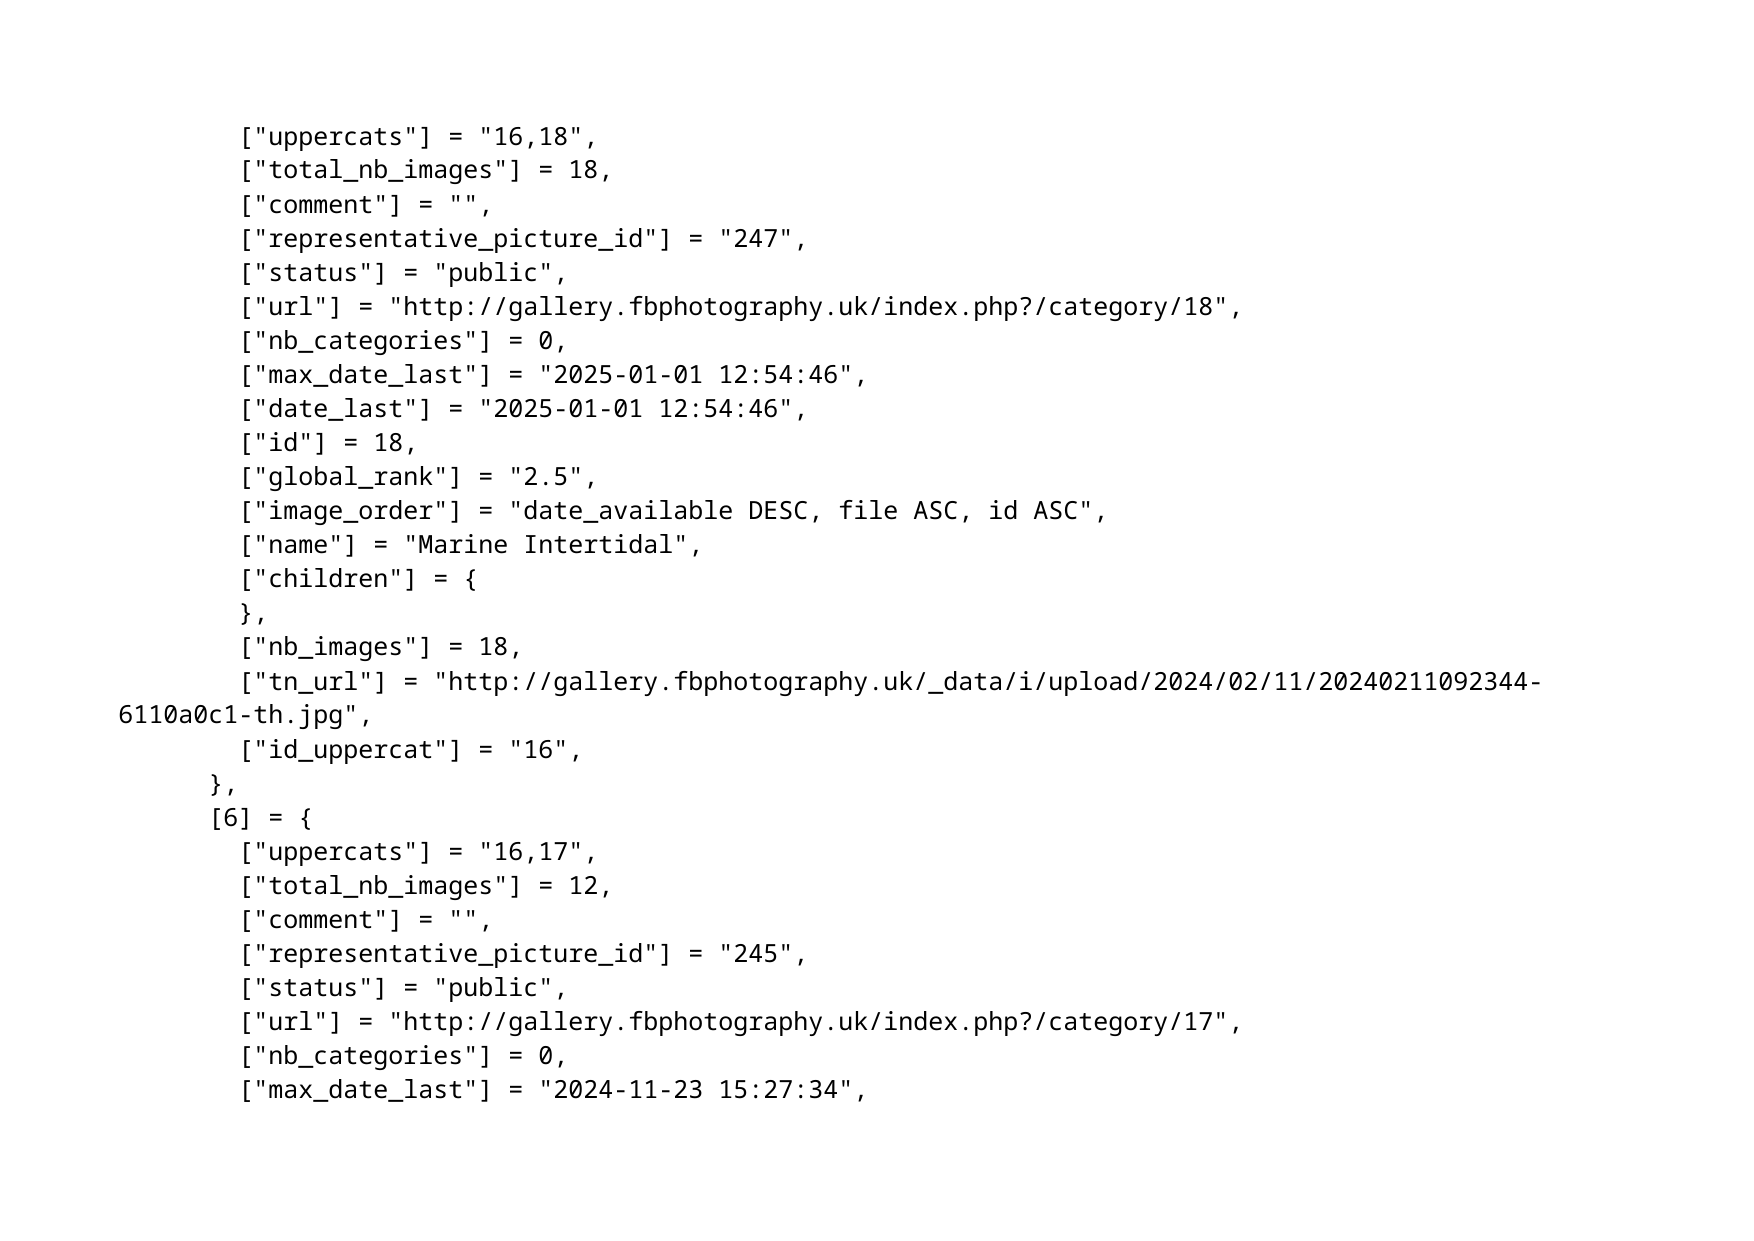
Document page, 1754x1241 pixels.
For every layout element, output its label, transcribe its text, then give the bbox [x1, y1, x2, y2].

text ["comment"] = "", [118, 186, 1636, 220]
text ["representative_picture_id"] = "247", [118, 220, 1636, 254]
text ["status"] = "public", [118, 254, 1636, 288]
text ["nb_categories"] = 0, [118, 322, 1636, 357]
text ["status"] = "public", [118, 970, 1636, 1004]
text ["name"] = "Marine Intertidal", [118, 527, 1636, 561]
text ["total_nb_images"] = 12, [118, 867, 1636, 902]
text ["max_date_last"] = "2024-11-23 15:27:34", [118, 1072, 1636, 1106]
text ["max_date_last"] = "2025-01-01 12:54:46", [118, 357, 1636, 391]
text ["uppercats"] = "16,17", [118, 833, 1636, 867]
text }, [118, 765, 1636, 799]
text ["total_nb_images"] = 18, [118, 152, 1636, 186]
text ["nb_images"] = 18, [118, 629, 1636, 663]
text ["representative_picture_id"] = "245", [118, 936, 1636, 970]
text ["url"] = "http://gallery.fbphotography.uk/index.php?/category/17", [118, 1004, 1636, 1038]
text ["global_rank"] = "2.5", [118, 459, 1636, 493]
text ["tn_url"] = "http://gallery.fbphotography.uk/_data/i/upload/2024/02/11/20240211092344-6110a0c1-th.jpg", [118, 663, 1636, 731]
text ["url"] = "http://gallery.fbphotography.uk/index.php?/category/18", [118, 288, 1636, 322]
text }, [118, 595, 1636, 629]
text ["nb_categories"] = 0, [118, 1038, 1636, 1072]
text ["uppercats"] = "16,18", [118, 118, 1636, 152]
text ["children"] = { [118, 561, 1636, 595]
text ["comment"] = "", [118, 902, 1636, 936]
text ["id"] = 18, [118, 425, 1636, 459]
text [6] = { [118, 799, 1636, 833]
text ["image_order"] = "date_available DESC, file ASC, id ASC", [118, 493, 1636, 527]
text ["date_last"] = "2025-01-01 12:54:46", [118, 391, 1636, 425]
text ["id_uppercat"] = "16", [118, 731, 1636, 765]
